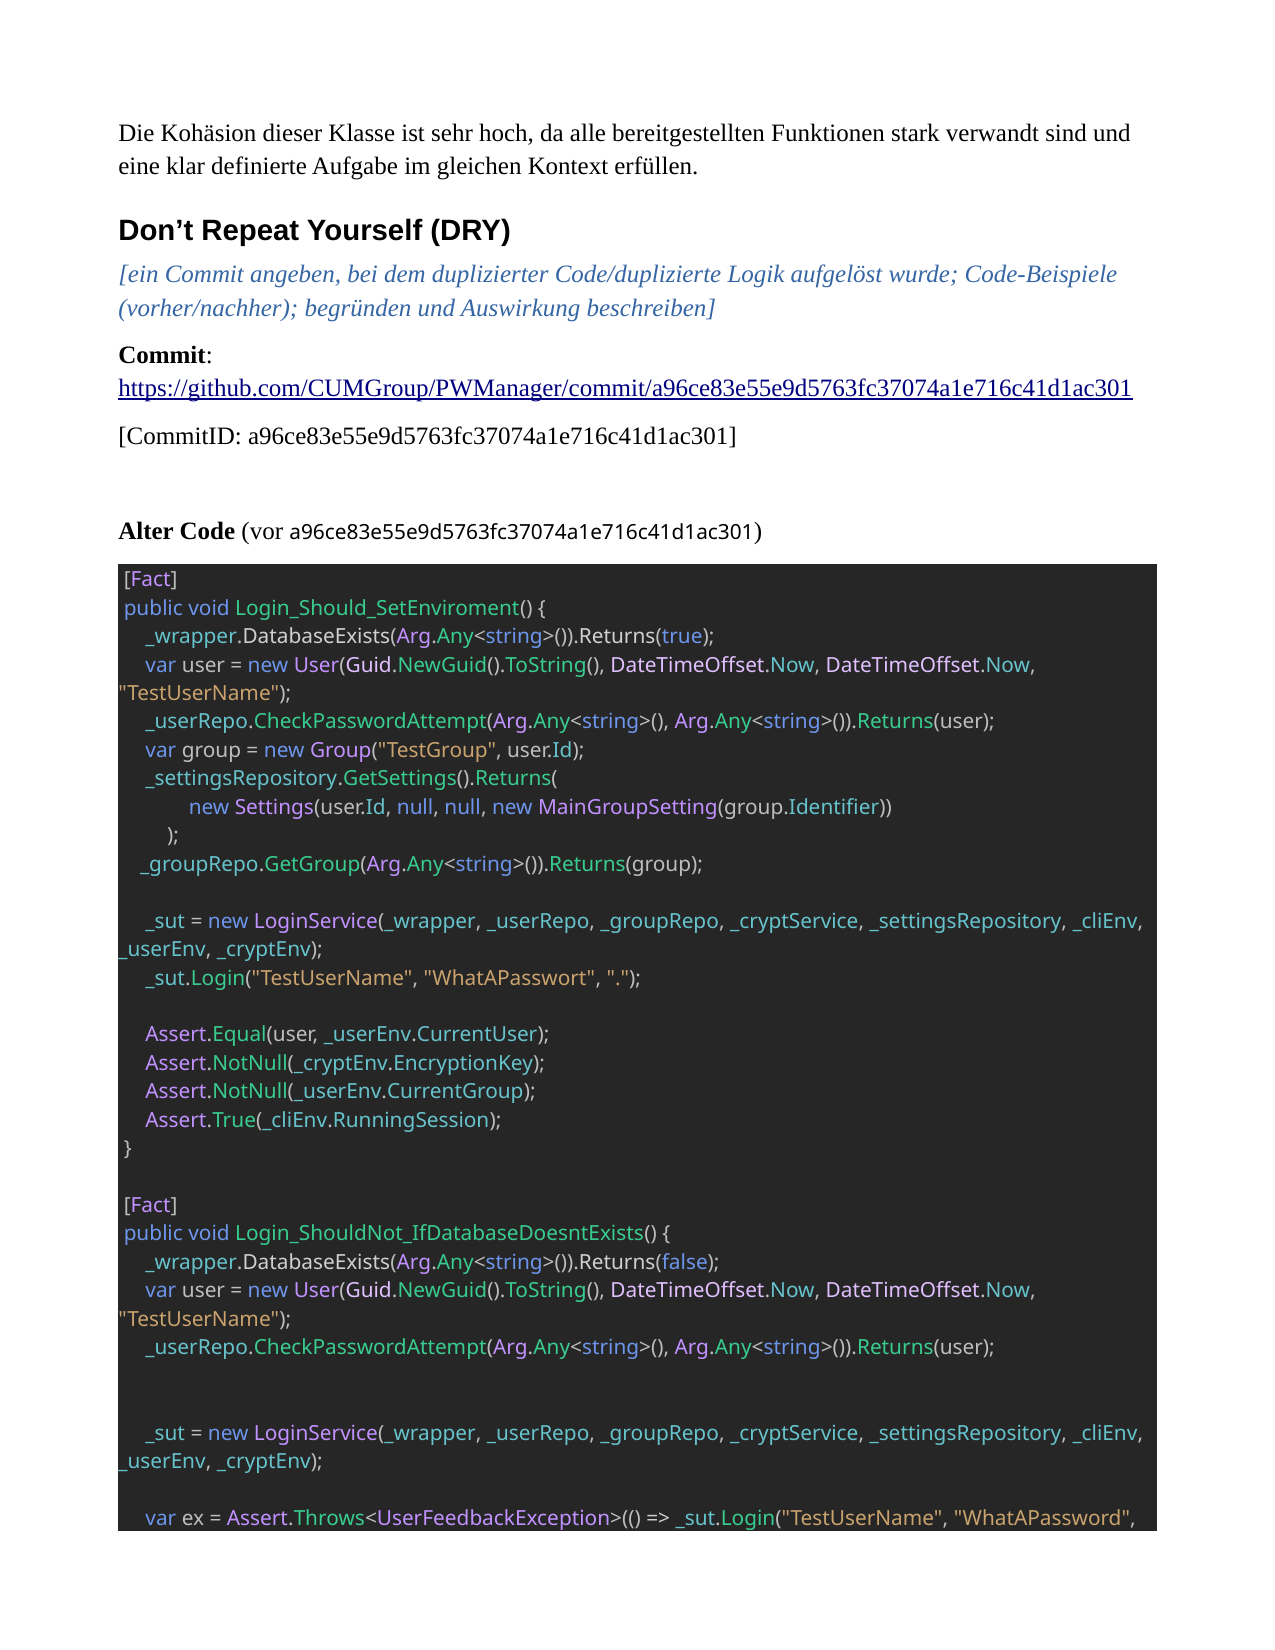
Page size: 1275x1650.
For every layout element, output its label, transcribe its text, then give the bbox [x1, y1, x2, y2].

text Commit: https://github.com/CUMGroup/PWManager/commit/a96ce83e55e9d5763fc37074a1e716c41d1ac301 [118, 340, 1157, 402]
text [ein Commit angeben, bei dem duplizierter Code/duplizierte Logik aufgelöst wurde; Code-Beispiele (vorher/nachher); begründen und Auswirkung beschreiben] [118, 259, 1157, 321]
subtitle Don’t Repeat Yourself (DRY) [118, 213, 1157, 247]
text Die Kohäsion dieser Klasse ist sehr hoch, da alle bereitgestellten Funktionen stark verwandt sind und eine klar definierte Aufgabe im gleichen Kontext erfüllen. [118, 118, 1157, 180]
text [Fact] public void Login_Should_SetEnviroment() { _wrapper.DatabaseExists(Arg.Any<string>()).Returns(true); var user = new User(Guid.NewGuid().ToString(), DateTimeOffset.Now, DateTimeOffset.Now, "TestUserName"); _userRepo.CheckPasswordAttempt(Arg.Any<string>(), Arg.Any<string>()).Returns(user); var group = new Group("TestGroup", user.Id); _settingsRepository.GetSettings().Returns( new Settings(user.Id, null, null, new MainGroupSetting(group.Identifier)) ); _groupRepo.GetGroup(Arg.Any<string>()).Returns(group); _sut = new LoginService(_wrapper, _userRepo, _groupRepo, _cryptService, _settingsRepository, _cliEnv, _userEnv, _cryptEnv); _sut.Login("TestUserName", "WhatAPasswort", "."); Assert.Equal(user, _userEnv.CurrentUser); Assert.NotNull(_cryptEnv.EncryptionKey); Assert.NotNull(_userEnv.CurrentGroup); Assert.True(_cliEnv.RunningSession); } [Fact] public void Login_ShouldNot_IfDatabaseDoesntExists() { _wrapper.DatabaseExists(Arg.Any<string>()).Returns(false); var user = new User(Guid.NewGuid().ToString(), DateTimeOffset.Now, DateTimeOffset.Now, "TestUserName"); _userRepo.CheckPasswordAttempt(Arg.Any<string>(), Arg.Any<string>()).Returns(user); _sut = new LoginService(_wrapper, _userRepo, _groupRepo, _cryptService, _settingsRepository, _cliEnv, _userEnv, _cryptEnv); var ex = Assert.Throws<UserFeedbackException>(() => _sut.Login("TestUserName", "WhatAPassword", [118, 564, 1157, 1531]
text [CommitID: a96ce83e55e9d5763fc37074a1e716c41d1ac301] [118, 421, 1157, 449]
text Alter Code (vor a96ce83e55e9d5763fc37074a1e716c41d1ac301) [118, 516, 1157, 546]
